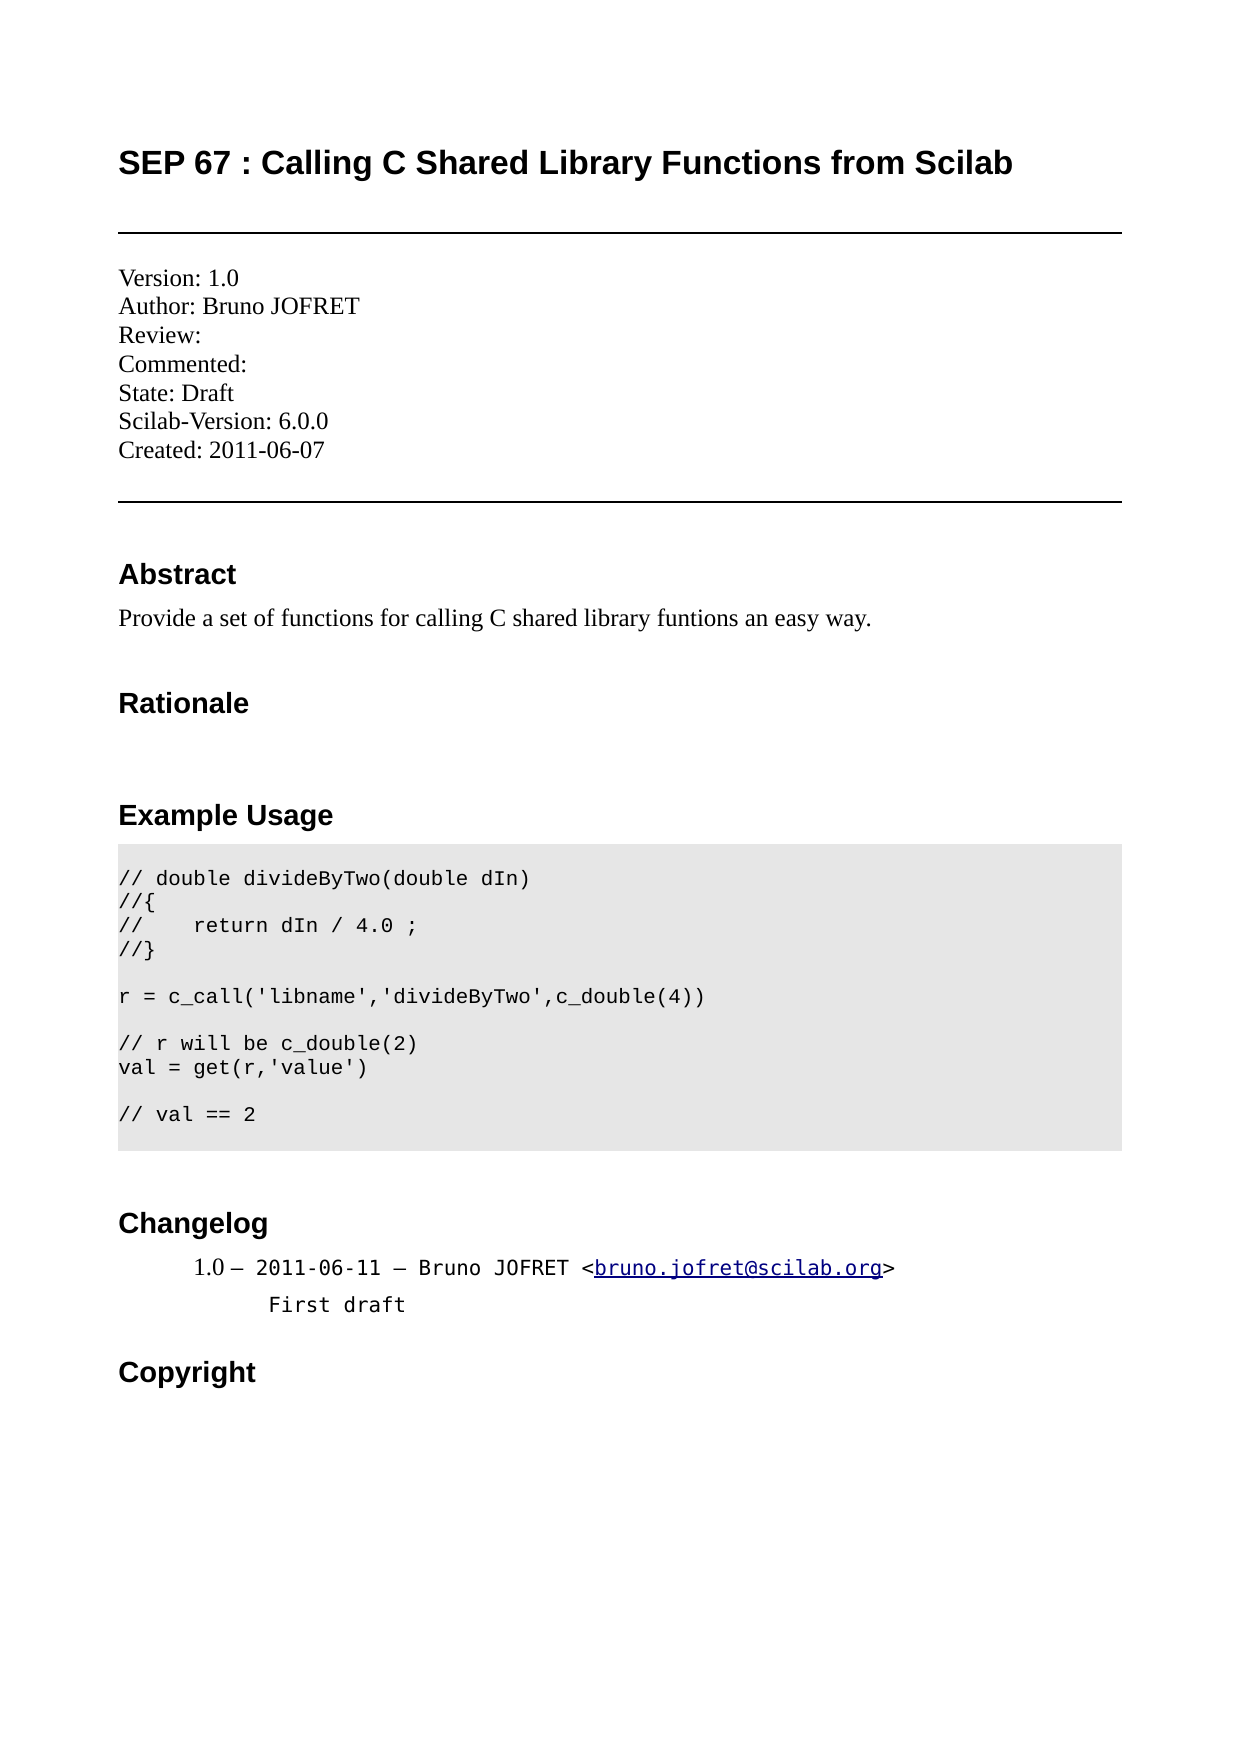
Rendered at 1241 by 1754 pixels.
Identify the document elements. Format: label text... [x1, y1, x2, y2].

text // val == 2 [118, 1104, 1122, 1128]
text Provide a set of functions for calling C shared library funtions an easy way. [118, 603, 1122, 632]
list First draft [231, 1293, 1122, 1317]
text Scilab-Version: 6.0.0 [118, 406, 1122, 435]
text // double divideByTwo(double dIn) [118, 868, 1122, 891]
text Commented: [118, 349, 1122, 378]
text Created: 2011-06-07 [118, 435, 1122, 464]
subtitle SEP 67 : Calling C Shared Library Functions from Scilab [118, 143, 1122, 182]
subtitle Copyright [118, 1355, 1122, 1388]
subtitle Changelog [118, 1206, 1122, 1239]
text Version: 1.0 [118, 263, 1122, 291]
text // r will be c_double(2) [118, 1033, 1122, 1057]
list – 2011-06-11 – Bruno JOFRET <bruno.jofret@scilab.org> [193, 1252, 1122, 1280]
text val = get(r,'value') [118, 1057, 1122, 1081]
text // return dIn / 4.0 ; [118, 915, 1122, 939]
text //} [118, 939, 1122, 962]
text Author: Bruno JOFRET [118, 291, 1122, 320]
subtitle Example Usage [118, 798, 1122, 832]
text Review: [118, 320, 1122, 349]
text r = c_call('libname','divideByTwo',c_double(4)) [118, 986, 1122, 1009]
subtitle Abstract [118, 557, 1122, 591]
text State: Draft [118, 378, 1122, 406]
text //{ [118, 891, 1122, 915]
subtitle Rationale [118, 686, 1122, 719]
